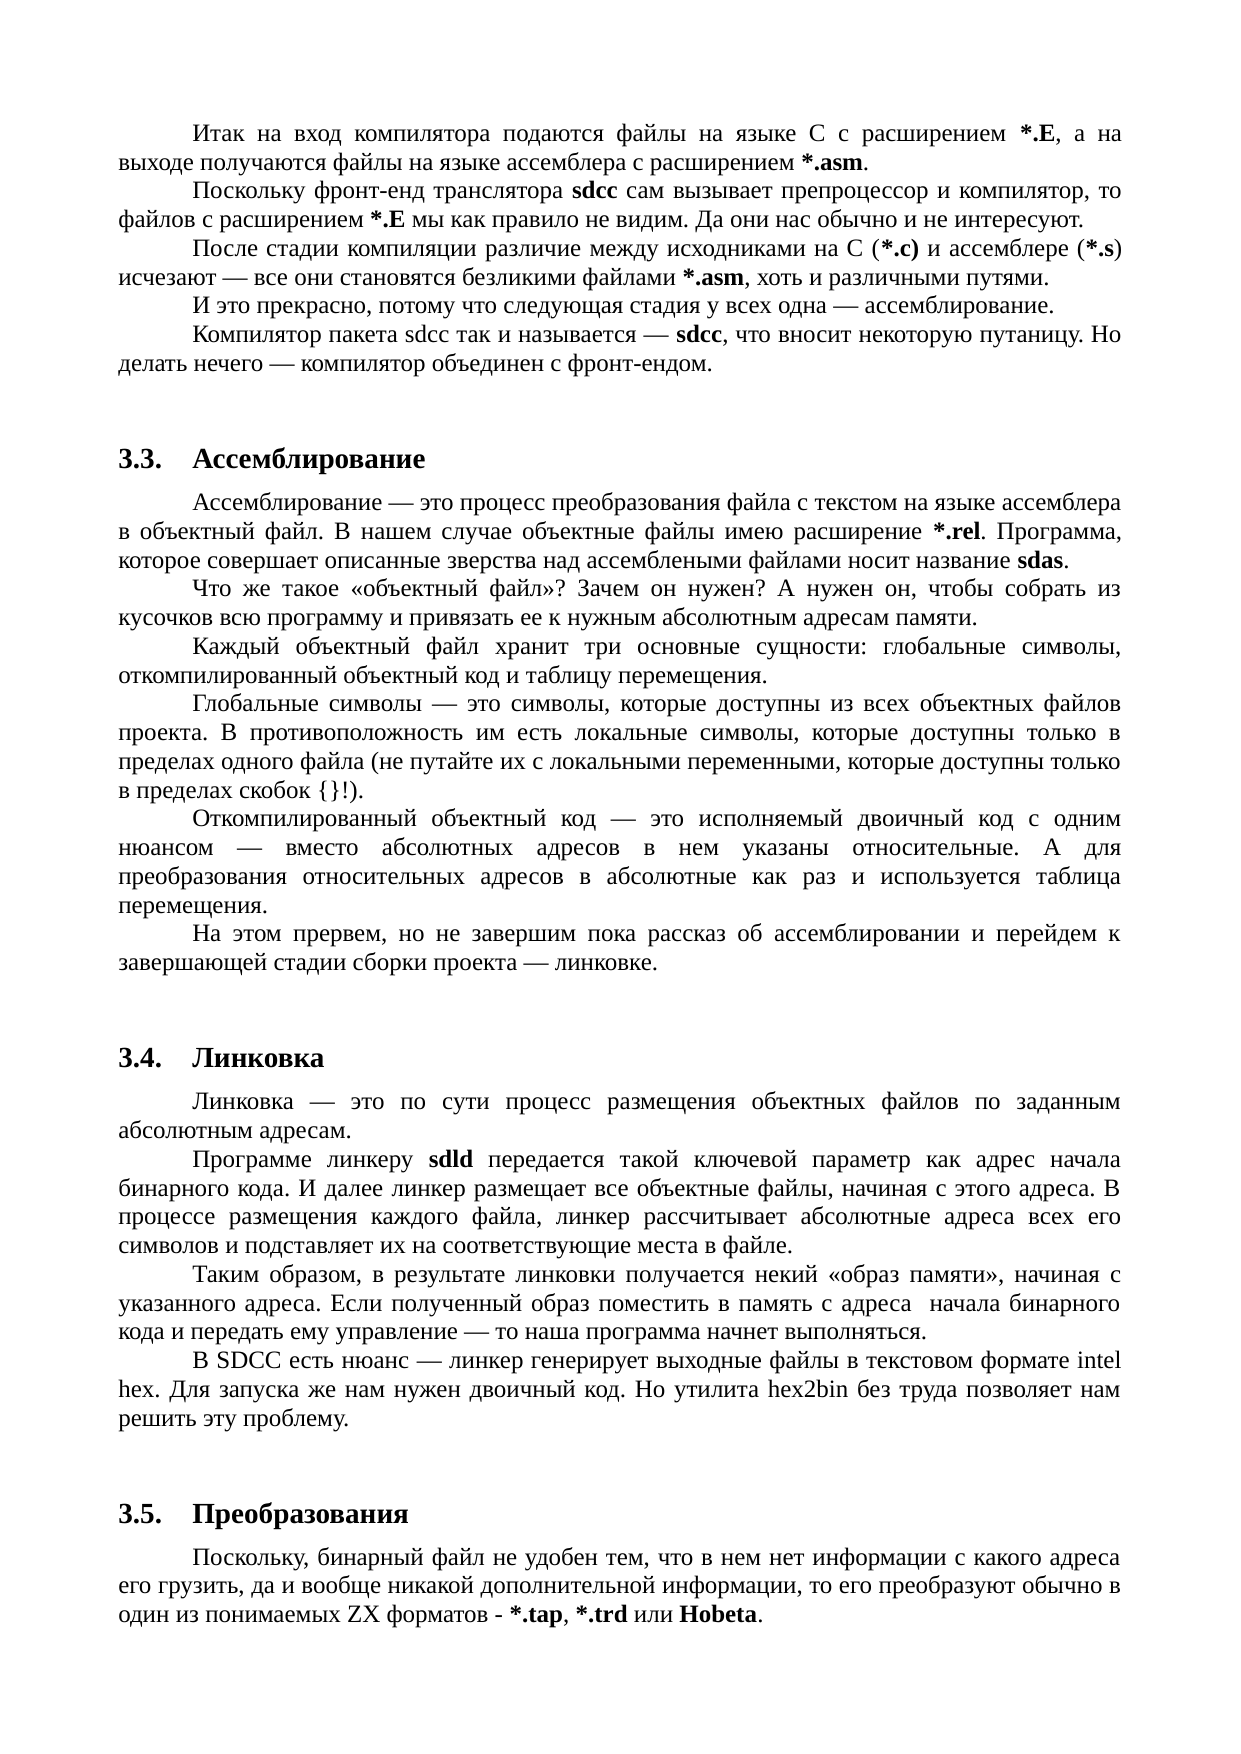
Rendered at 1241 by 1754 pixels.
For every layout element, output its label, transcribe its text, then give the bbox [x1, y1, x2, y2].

text Таким образом, в результате линковки получается некий «образ памяти», начиная с указанного адреса. Если полученный образ поместить в память с адреса начала бинарного кода и передать ему управление — то наша программа начнет выполняться. [118, 1259, 1122, 1345]
text Откомпилированный объектный код — это исполняемый двоичный код с одним нюансом — вместо абсолютных адресов в нем указаны относительные. А для преобразования относительных адресов в абсолютные как раз и используется таблица перемещения. [118, 803, 1122, 918]
subtitle Преобразования [118, 1496, 1122, 1529]
text Глобальные символы — это символы, которые доступны из всех объектных файлов проекта. В противоположность им есть локальные символы, которые доступны только в пределах одного файла (не путайте их с локальными переменными, которые доступны только в пределах скобок {}!). [118, 688, 1122, 803]
text Ассемблирование — это процесс преобразования файла с текстом на языке ассемблера в объектный файл. В нашем случае объектные файлы имею расширение *.rel. Программа, которое совершает описанные зверства над ассемблеными файлами носит название sdas. [118, 487, 1122, 573]
text Что же такое «объектный файл»? Зачем он нужен? А нужен он, чтобы собрать из кусочков всю программу и привязать ее к нужным абсолютным адресам памяти. [118, 573, 1122, 631]
text Компилятор пакета sdcc так и называется — sdcc, что вносит некоторую путаницу. Но делать нечего — компилятор объединен с фронт-ендом. [118, 319, 1122, 377]
text После стадии компиляции различие между исходниками на С (*.c) и ассемблере (*.s) исчезают — все они становятся безликими файлами *.asm, хоть и различными путями. [118, 233, 1122, 291]
text В SDCC есть нюанс — линкер генерирует выходные файлы в текстовом формате intel hex. Для запуска же нам нужен двоичный код. Но утилита hex2bin без труда позволяет нам решить эту проблему. [118, 1345, 1122, 1431]
subtitle Линковка [118, 1040, 1122, 1074]
text Каждый объектный файл хранит три основные сущности: глобальные символы, откомпилированный объектный код и таблицу перемещения. [118, 631, 1122, 688]
text Итак на вход компилятора подаются файлы на языке C с расширением *.E, а на выходе получаются файлы на языке ассемблера с расширением *.asm. [118, 118, 1122, 176]
text Поскольку, бинарный файл не удобен тем, что в нем нет информации с какого адреса его грузить, да и вообще никакой дополнительной информации, то его преобразуют обычно в один из понимаемых ZX форматов - *.tap, *.trd или Hobeta. [118, 1542, 1122, 1628]
subtitle Ассемблирование [118, 441, 1122, 475]
text На этом прервем, но не завершим пока рассказ об ассемблировании и перейдем к завершающей стадии сборки проекта — линковке. [118, 918, 1122, 976]
text Поскольку фронт-енд транслятора sdcc сам вызывает препроцессор и компилятор, то файлов с расширением *.E мы как правило не видим. Да они нас обычно и не интересуют. [118, 176, 1122, 233]
text Программе линкеру sdld передается такой ключевой параметр как адрес начала бинарного кода. И далее линкер размещает все объектные файлы, начиная с этого адреса. В процессе размещения каждого файла, линкер рассчитывает абсолютные адреса всех его символов и подставляет их на соответствующие места в файле. [118, 1144, 1122, 1259]
text Линковка — это по сути процесс размещения объектных файлов по заданным абсолютным адресам. [118, 1086, 1122, 1144]
text И это прекрасно, потому что следующая стадия у всех одна — ассемблирование. [118, 291, 1122, 319]
